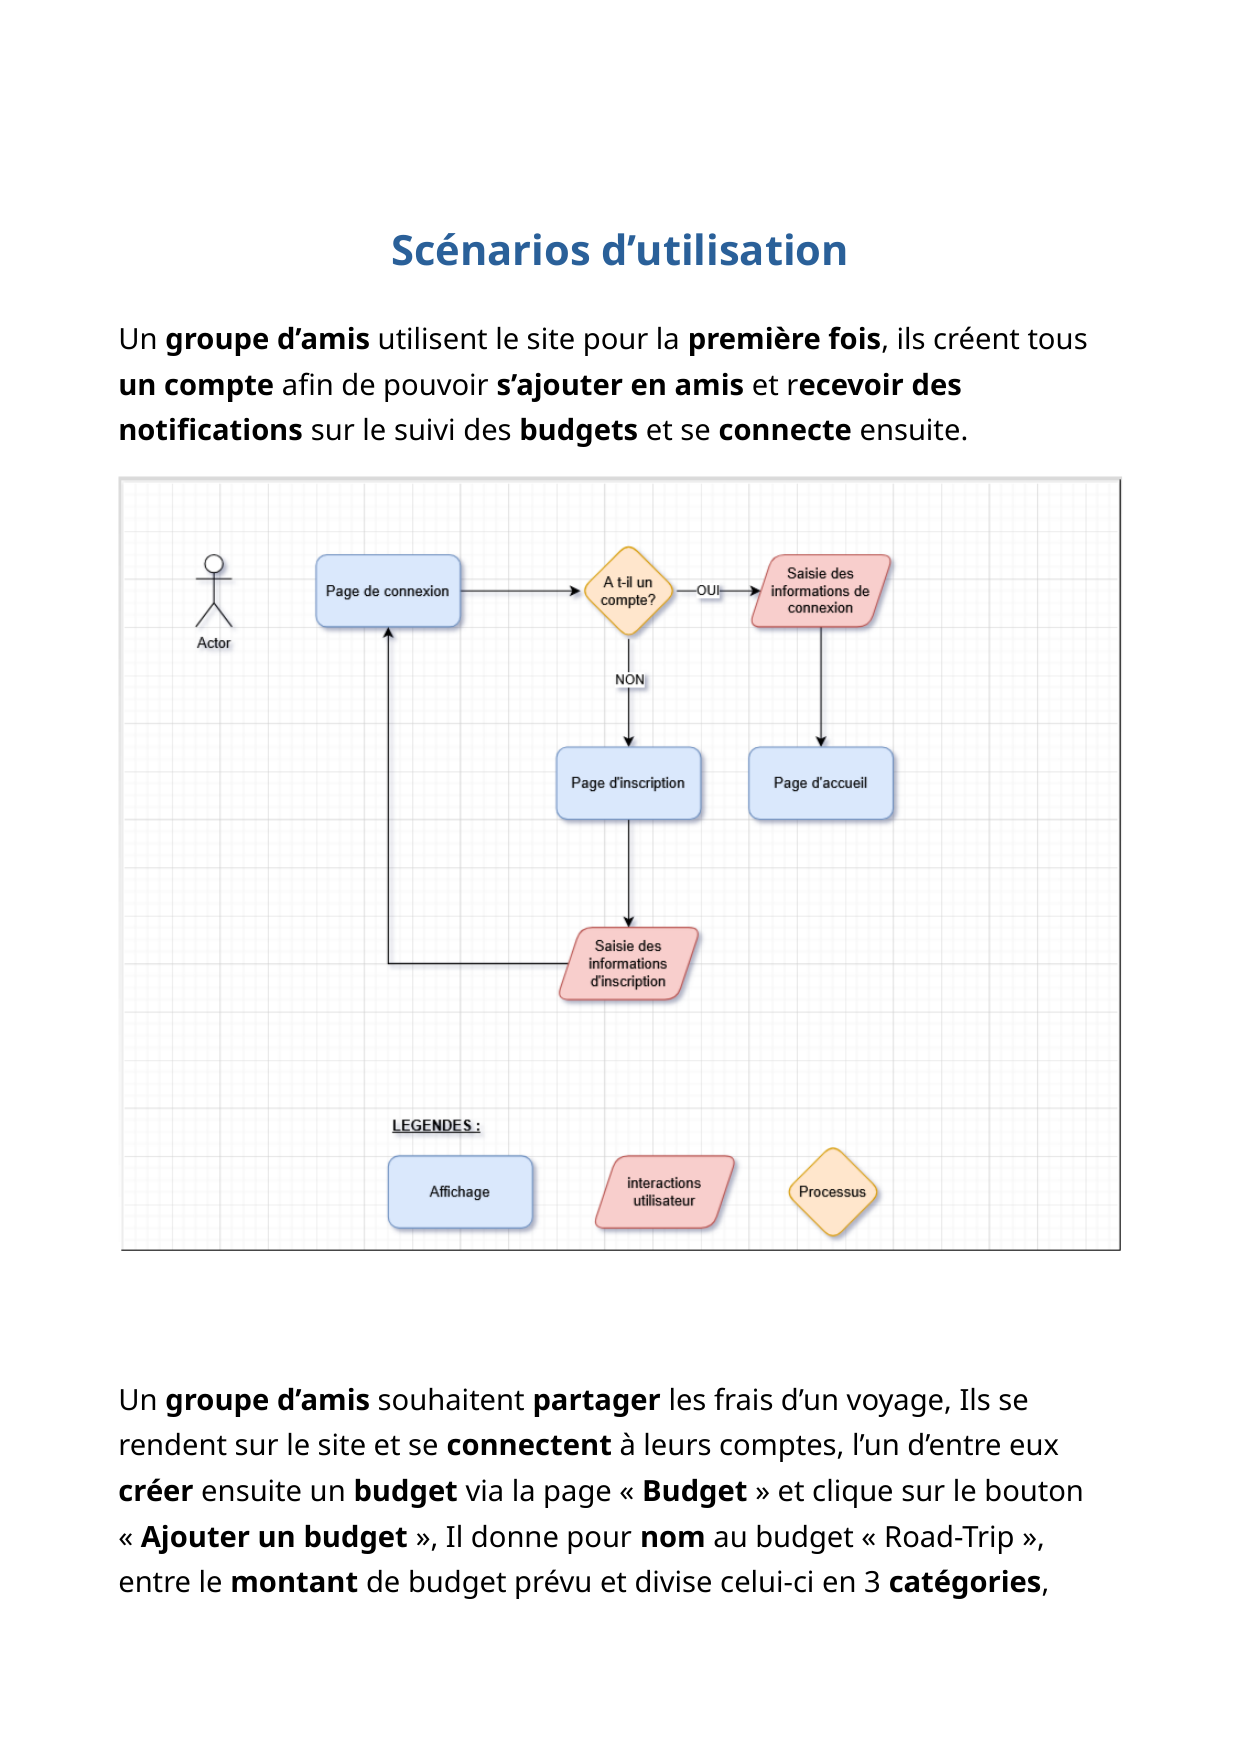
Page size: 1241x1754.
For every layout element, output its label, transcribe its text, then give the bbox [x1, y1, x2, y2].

picture [118, 476, 1123, 1253]
list Un groupe d’amis utilisent le site pour la première fois, ils créent tous un compte afin de pouvoir s’ajouter en amis et recevoir des notifications sur le suivi des budgets et se connecte ensuite. [118, 318, 1122, 449]
subtitle Scénarios d’utilisation [118, 221, 1122, 278]
list Un groupe d’amis souhaitent partager les frais d’un voyage, Ils se rendent sur le site et se connectent à leurs comptes, l’un d’entre eux créer ensuite un budget via la page « Budget » et clique sur le bouton « Ajouter un budget », Il donne pour nom au budget « Road-Trip », entre le montant de budget prévu et divise celui-ci en 3 catégories, [118, 1379, 1122, 1601]
